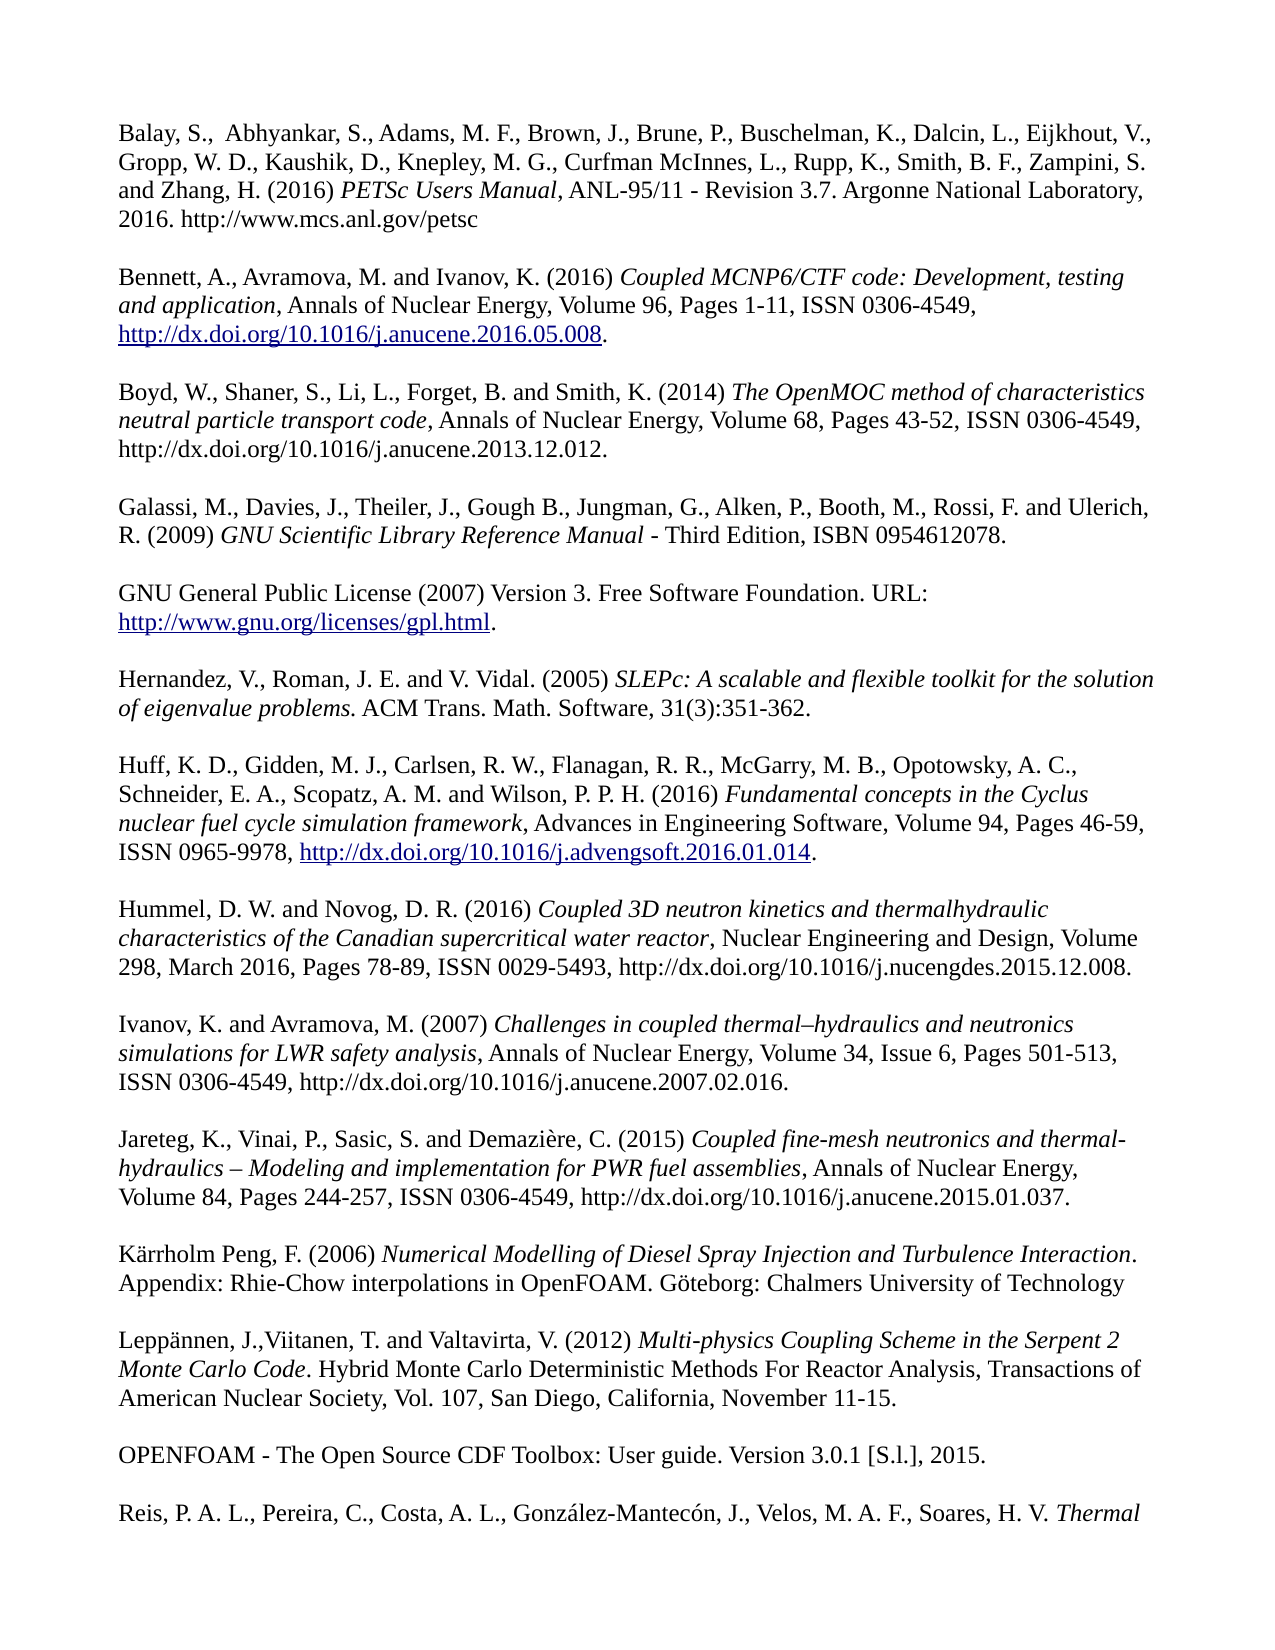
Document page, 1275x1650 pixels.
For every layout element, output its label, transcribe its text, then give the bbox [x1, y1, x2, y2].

text Bennett, A., Avramova, M. and Ivanov, K. (2016) Coupled MCNP6/CTF code: Development, testing and application, Annals of Nuclear Energy, Volume 96, Pages 1-11, ISSN 0306-4549, http://dx.doi.org/10.1016/j.anucene.2016.05.008. [118, 262, 1157, 348]
text OPENFOAM - The Open Source CDF Toolbox: User guide. Version 3.0.1 [S.l.], 2015. [118, 1441, 1157, 1469]
text Leppännen, J.,Viitanen, T. and Valtavirta, V. (2012) Multi-physics Coupling Scheme in the Serpent 2 Monte Carlo Code. Hybrid Monte Carlo Deterministic Methods For Reactor Analysis, Transactions of American Nuclear Society, Vol. 107, San Diego, California, November 11-15. [118, 1326, 1157, 1412]
text Ivanov, K. and Avramova, M. (2007) Challenges in coupled thermal–hydraulics and neutronics simulations for LWR safety analysis, Annals of Nuclear Energy, Volume 34, Issue 6, Pages 501-513, ISSN 0306-4549, http://dx.doi.org/10.1016/j.anucene.2007.02.016. [118, 1009, 1157, 1096]
text Huff, K. D., Gidden, M. J., Carlsen, R. W., Flanagan, R. R., McGarry, M. B., Opotowsky, A. C., Schneider, E. A., Scopatz, A. M. and Wilson, P. P. H. (2016) Fundamental concepts in the Cyclus nuclear fuel cycle simulation framework, Advances in Engineering Software, Volume 94, Pages 46-59, ISSN 0965-9978, http://dx.doi.org/10.1016/j.advengsoft.2016.01.014. [118, 751, 1157, 866]
text Reis, P. A. L., Pereira, C., Costa, A. L., González-Mantecón, J., Velos, M. A. F., Soares, H. V. Thermal [118, 1498, 1157, 1527]
text Boyd, W., Shaner, S., Li, L., Forget, B. and Smith, K. (2014) The OpenMOC method of characteristics neutral particle transport code, Annals of Nuclear Energy, Volume 68, Pages 43-52, ISSN 0306-4549, http://dx.doi.org/10.1016/j.anucene.2013.12.012. [118, 377, 1157, 463]
text GNU General Public License (2007) Version 3. Free Software Foundation. URL: http://www.gnu.org/licenses/gpl.html. [118, 578, 1157, 636]
text Kärrholm Peng, F. (2006) Numerical Modelling of Diesel Spray Injection and Turbulence Interaction. Appendix: Rhie-Chow interpolations in OpenFOAM. Göteborg: Chalmers University of Technology [118, 1239, 1157, 1297]
text Hummel, D. W. and Novog, D. R. (2016) Coupled 3D neutron kinetics and thermalhydraulic characteristics of the Canadian supercritical water reactor, Nuclear Engineering and Design, Volume 298, March 2016, Pages 78-89, ISSN 0029-5493, http://dx.doi.org/10.1016/j.nucengdes.2015.12.008. [118, 894, 1157, 981]
text Jareteg, K., Vinai, P., Sasic, S. and Demazière, C. (2015) Coupled fine-mesh neutronics and thermal-hydraulics – Modeling and implementation for PWR fuel assemblies, Annals of Nuclear Energy, Volume 84, Pages 244-257, ISSN 0306-4549, http://dx.doi.org/10.1016/j.anucene.2015.01.037. [118, 1124, 1157, 1211]
text Hernandez, V., Roman, J. E. and V. Vidal. (2005) SLEPc: A scalable and flexible toolkit for the solution of eigenvalue problems. ACM Trans. Math. Software, 31(3):351-362. [118, 664, 1157, 722]
text Galassi, M., Davies, J., Theiler, J., Gough B., Jungman, G., Alken, P., Booth, M., Rossi, F. and Ulerich, R. (2009) GNU Scientific Library Reference Manual - Third Edition, ISBN 0954612078. [118, 492, 1157, 549]
text Balay, S., Abhyankar, S., Adams, M. F., Brown, J., Brune, P., Buschelman, K., Dalcin, L., Eijkhout, V., Gropp, W. D., Kaushik, D., Knepley, M. G., Curfman McInnes, L., Rupp, K., Smith, B. F., Zampini, S. and Zhang, H. (2016) PETSc Users Manual, ANL-95/11 - Revision 3.7. Argonne National Laboratory, 2016. http://www.mcs.anl.gov/petsc [118, 118, 1157, 233]
